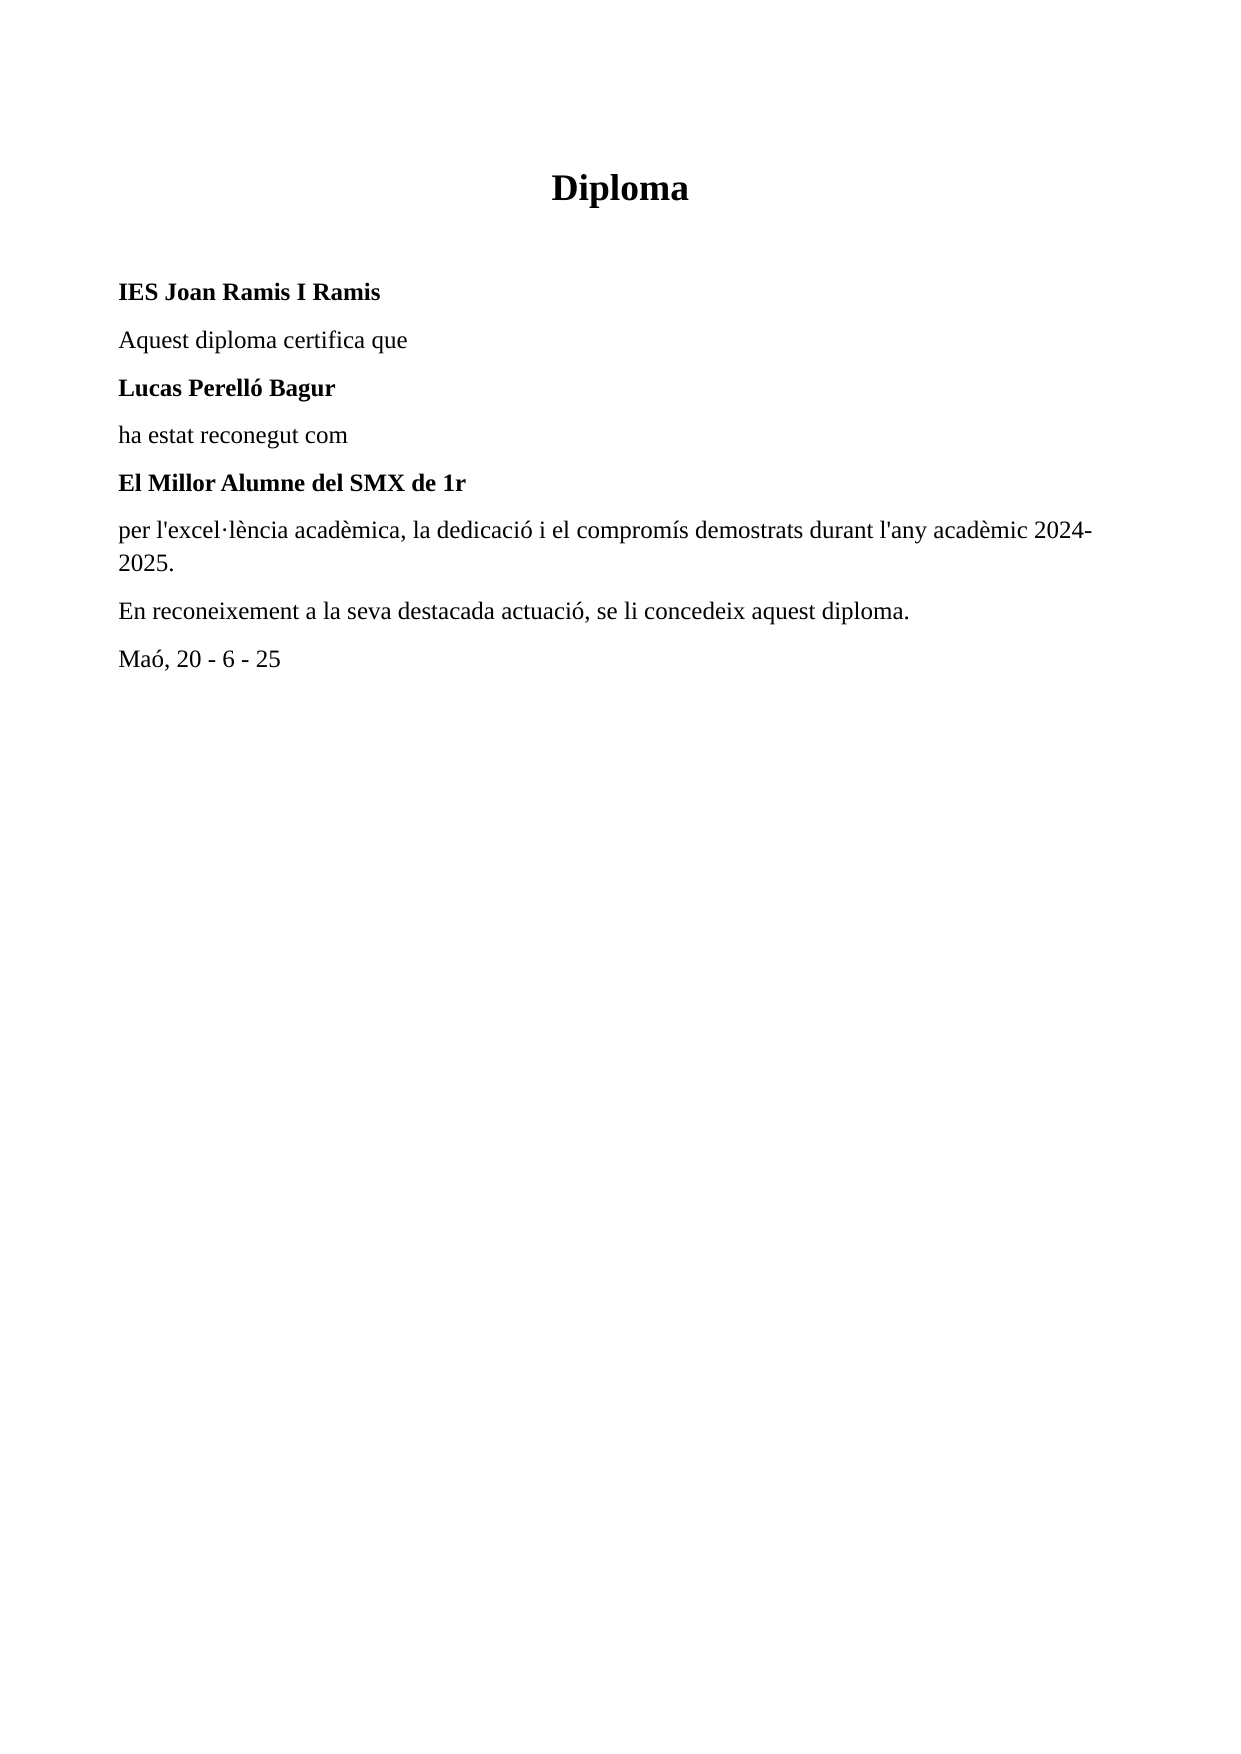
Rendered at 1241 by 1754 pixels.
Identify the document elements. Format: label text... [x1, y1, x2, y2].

text Aquest diploma certifica que [118, 325, 1122, 354]
text Diploma [118, 166, 1122, 209]
text El Millor Alumne del SMX de 1r [118, 468, 1122, 497]
text ha estat reconegut com [118, 420, 1122, 449]
text IES Joan Ramis I Ramis [118, 277, 1122, 306]
text per l'excel·lència acadèmica, la dedicació i el compromís demostrats durant l'any acadèmic 2024-2025. [118, 516, 1122, 577]
text Lucas Perelló Bagur [118, 373, 1122, 401]
text Maó, 20 - 6 - 25 [118, 644, 1122, 672]
text En reconeixement a la seva destacada actuació, se li concedeix aquest diploma. [118, 596, 1122, 625]
